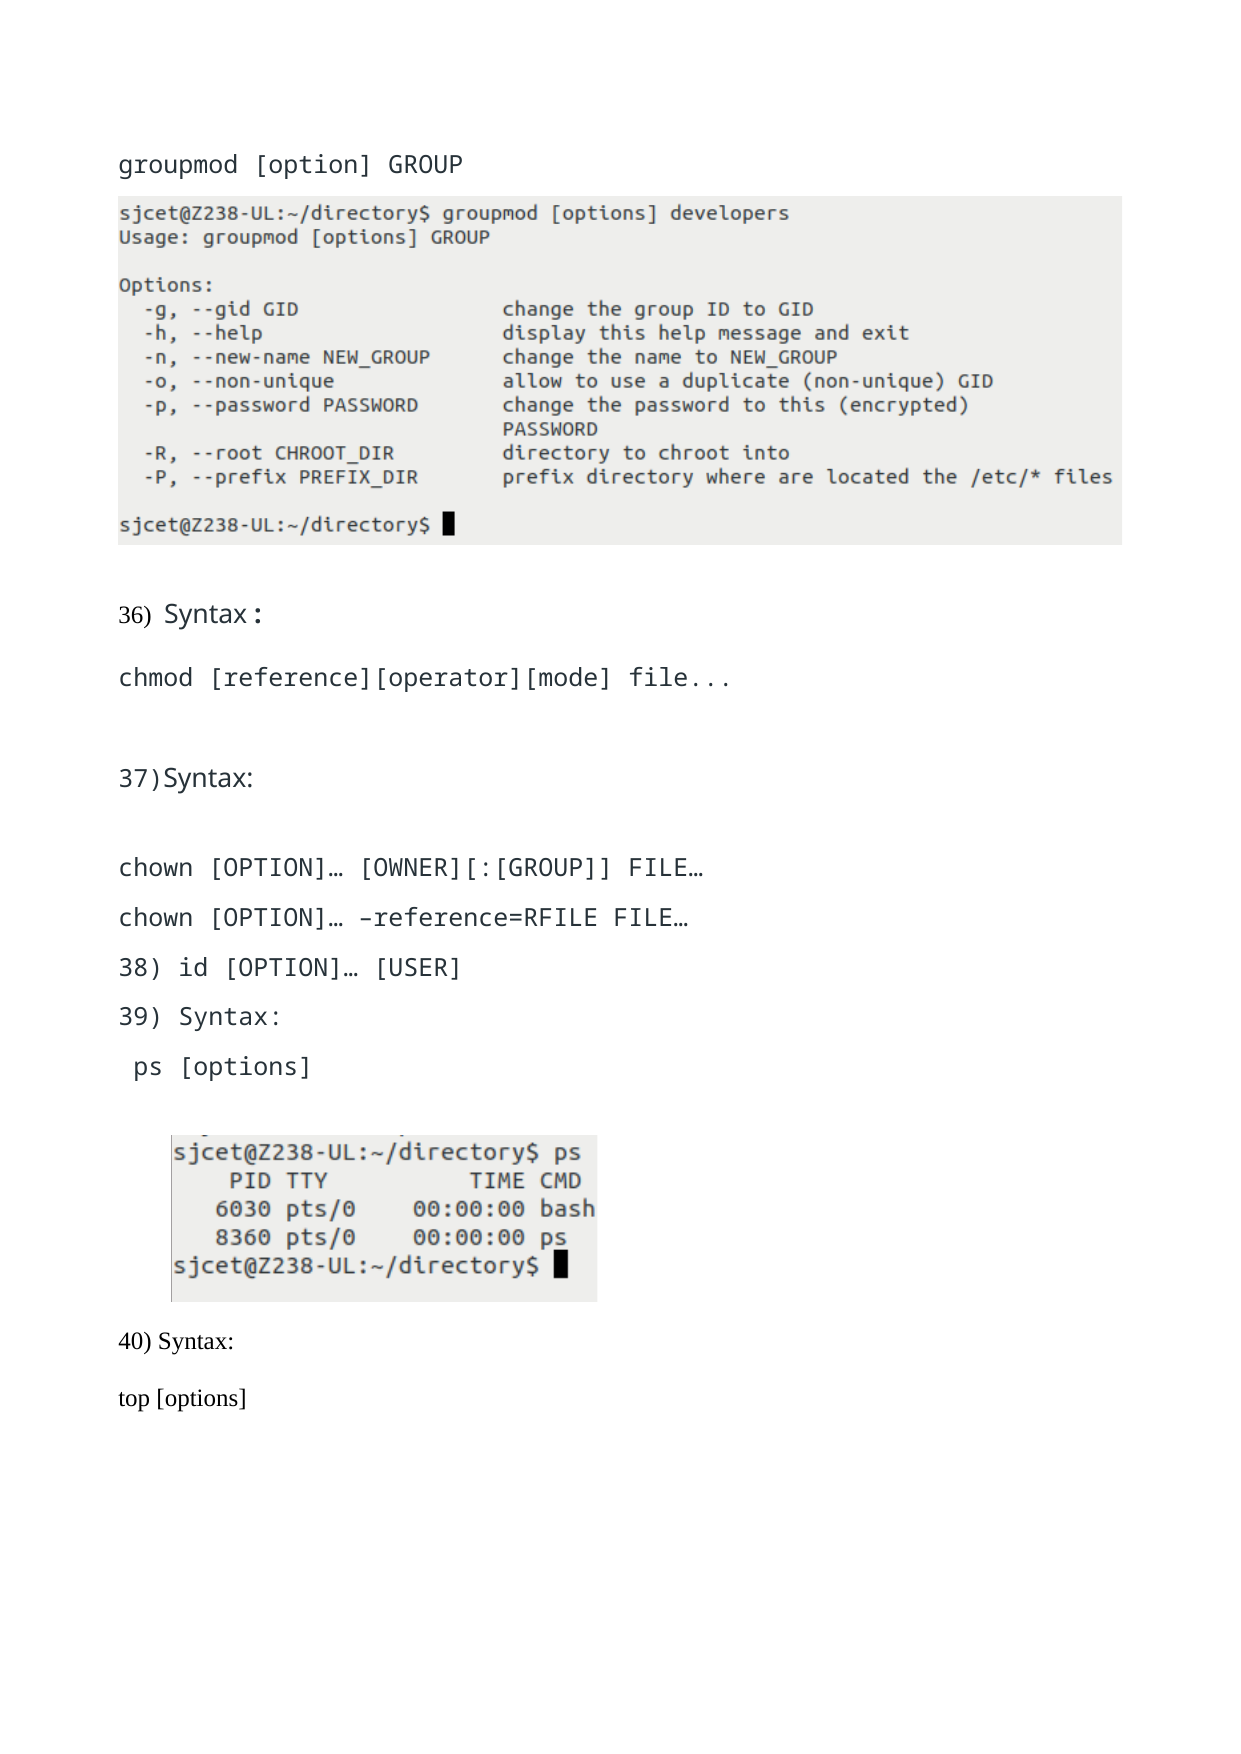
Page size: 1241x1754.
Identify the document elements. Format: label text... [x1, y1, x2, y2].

text 38) id [OPTION]… [USER] [118, 949, 1122, 983]
text 39) Syntax: [118, 999, 1122, 1033]
text ps [options] [118, 1049, 1122, 1083]
text 40) Syntax: [118, 1326, 1122, 1354]
text 37)Syntax: [118, 759, 1122, 795]
text chown [OPTION]… [OWNER][:[GROUP]] FILE… [118, 850, 1122, 884]
picture [118, 196, 1123, 545]
text top [options] [118, 1383, 1122, 1412]
text chmod [reference][operator][mode] file... [118, 659, 1122, 693]
text groupmod [option] GROUP [118, 147, 1122, 181]
text chown [OPTION]… –reference=RFILE FILE… [118, 899, 1122, 934]
picture [171, 1135, 598, 1302]
text 36) Syntax : [118, 594, 1122, 631]
